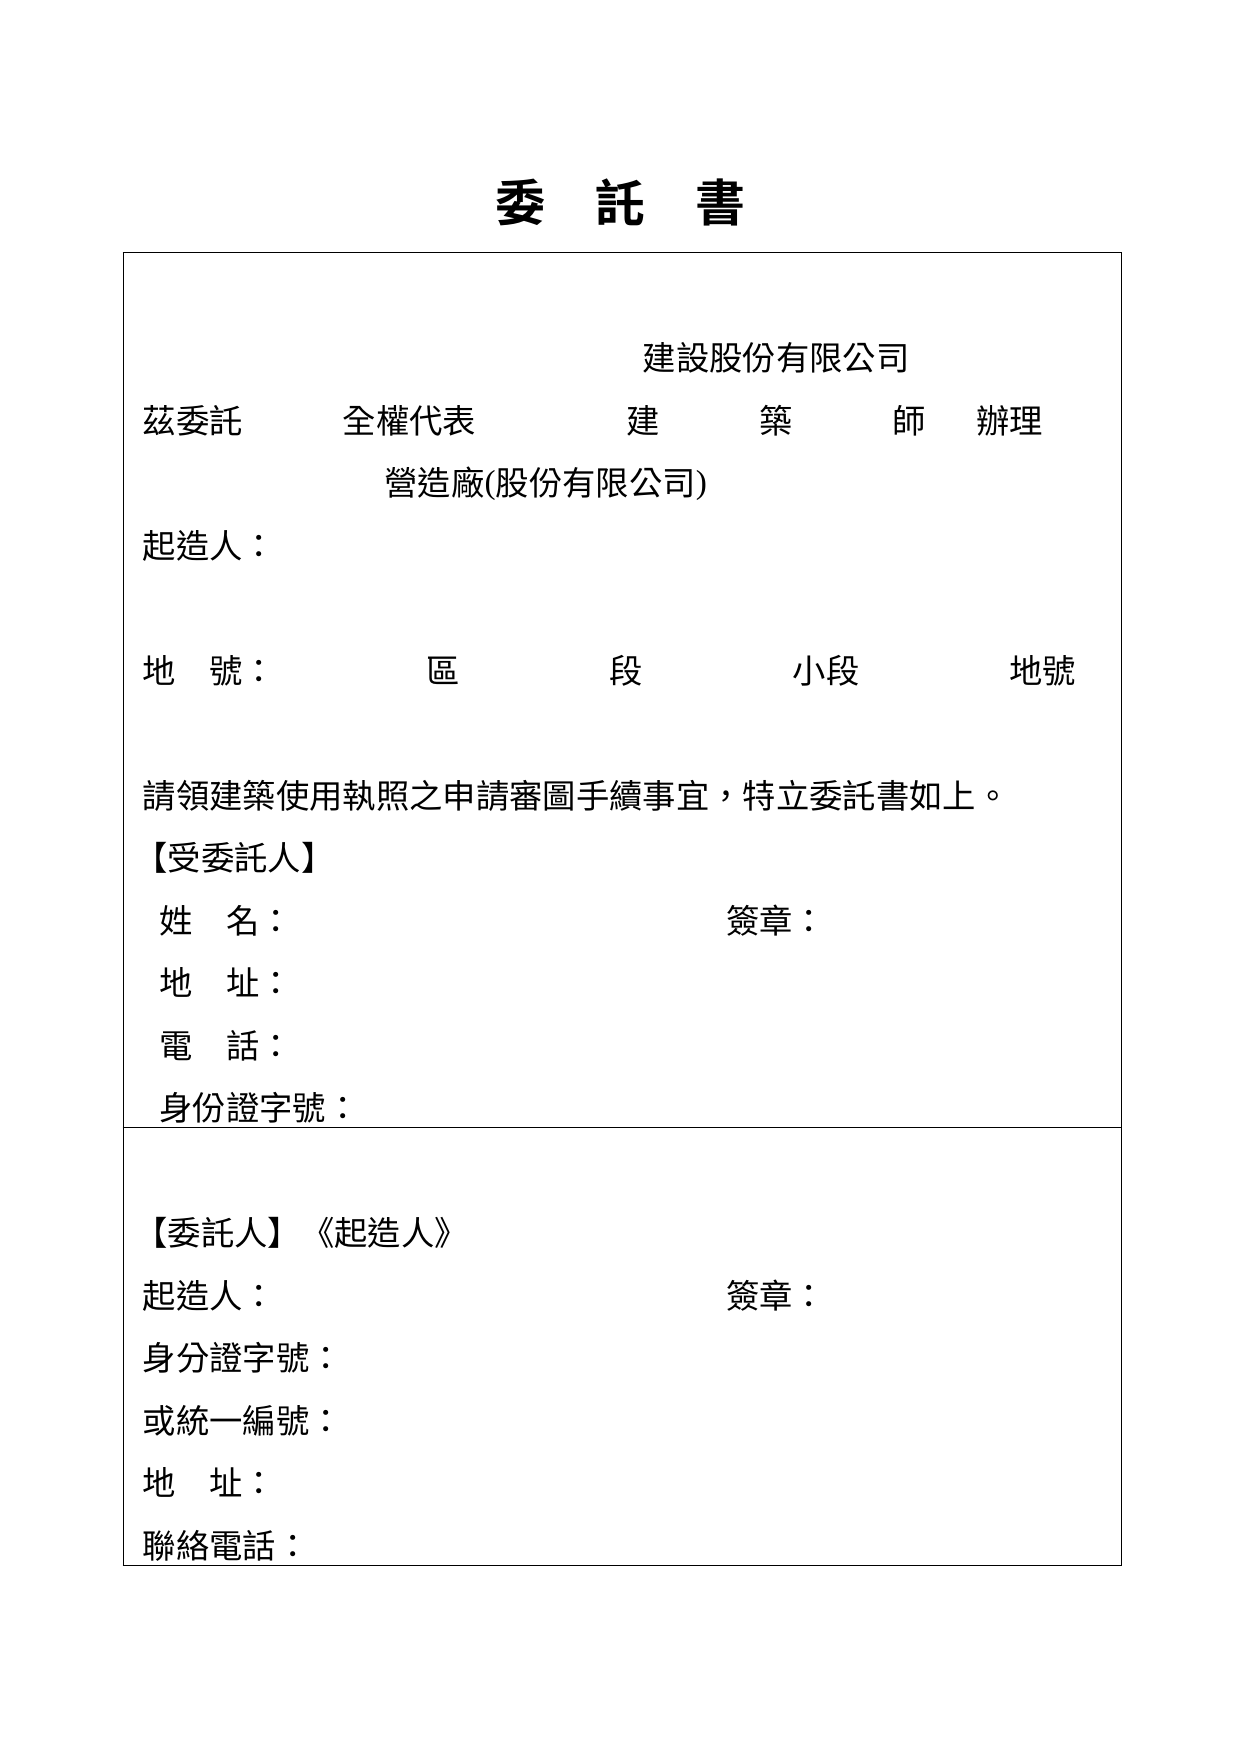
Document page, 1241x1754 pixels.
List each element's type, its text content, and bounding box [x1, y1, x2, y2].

table_header 建設股份有限公司 茲委託 全權代表 建 築 師 辦理 營造廠(股份有限公司) 起造人： 地 號： 區 段 小段 地號 請領建築使用執照之申請審圖手續事宜，特立委託書如上。 【受委託人】 姓 名： 簽章： 地 址： 電 話： 身份證字號： [124, 253, 1121, 1127]
table_cell 【委託人】《起造人》 起造人： 簽章： 身分證字號： 或統一編號： 地 址： 聯絡電話： [124, 1128, 1121, 1564]
text 委 託 書 [118, 127, 1122, 252]
